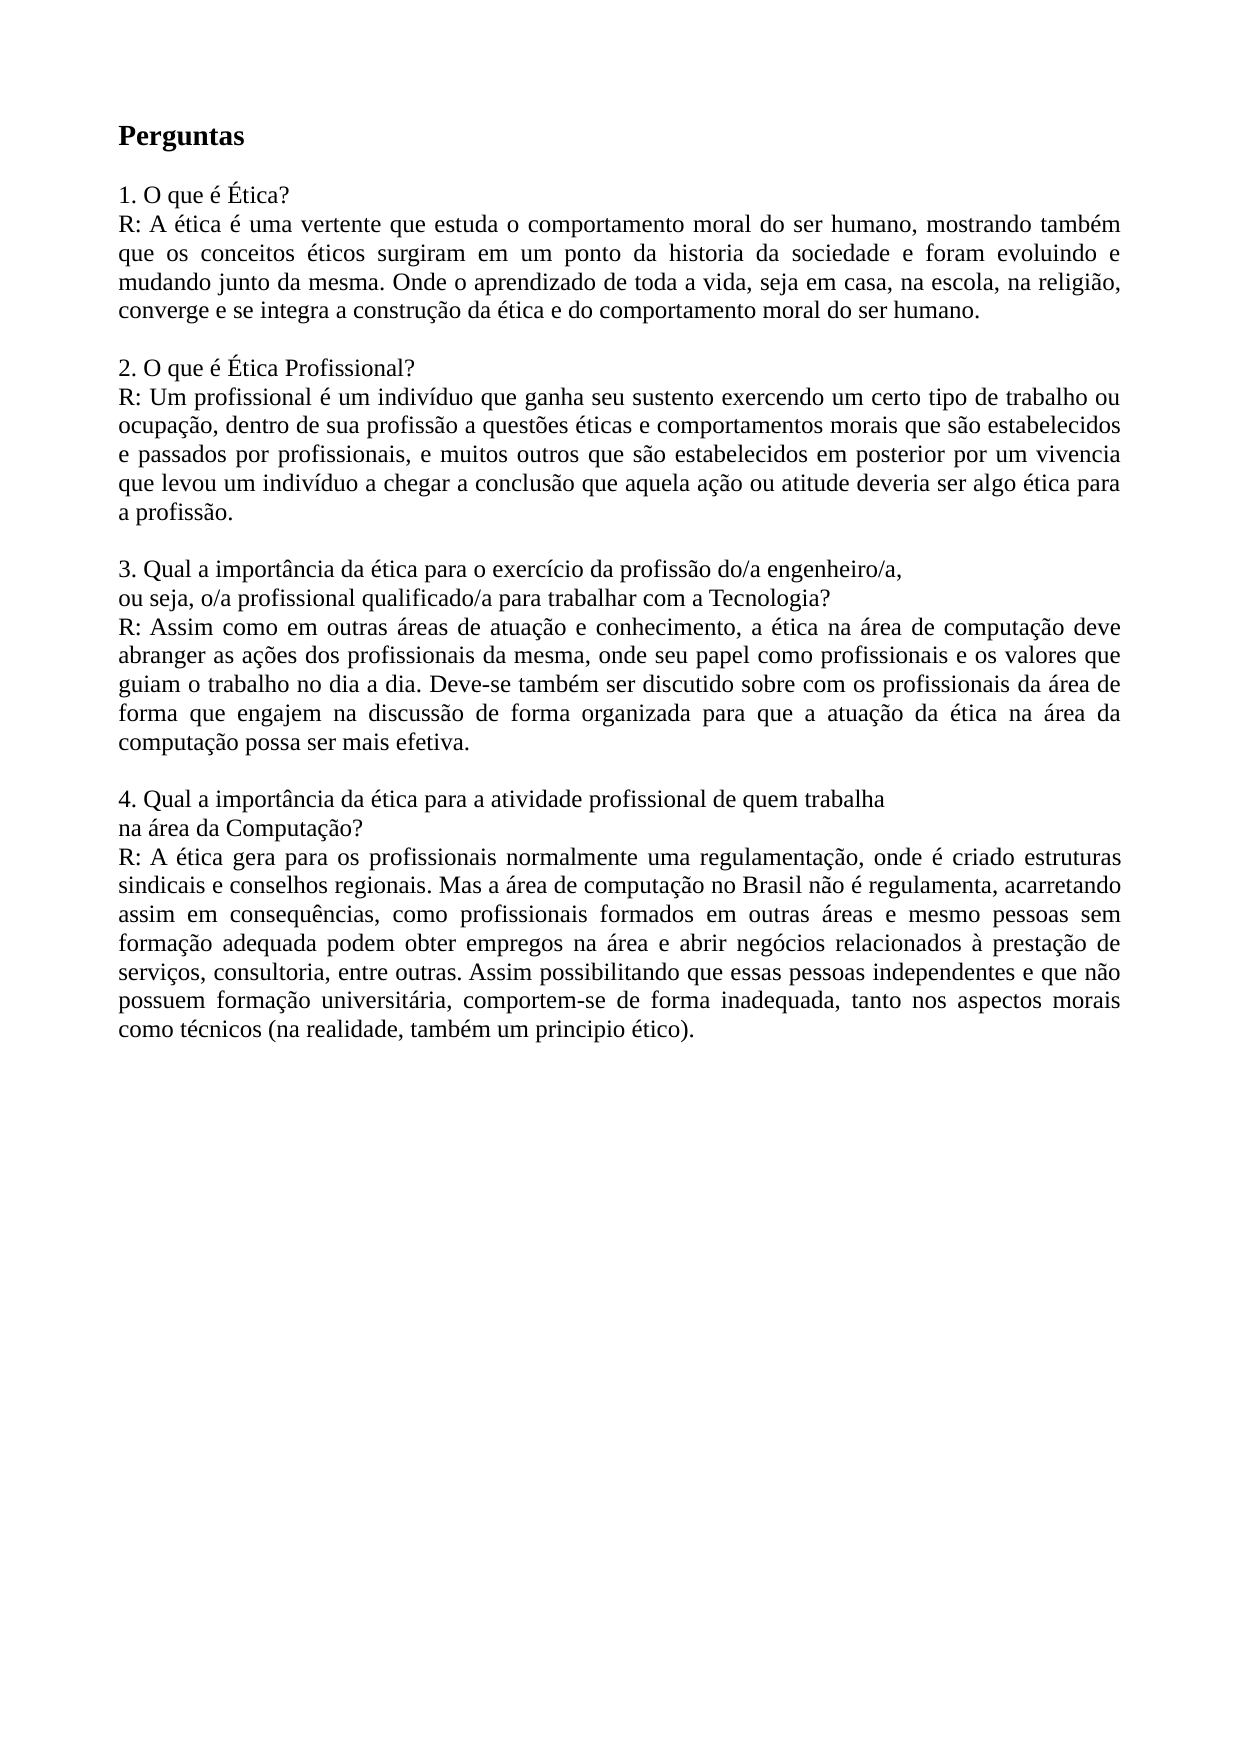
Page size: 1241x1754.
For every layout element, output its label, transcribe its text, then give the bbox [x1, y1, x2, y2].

text R: A ética é uma vertente que estuda o comportamento moral do ser humano, mostrando também que os conceitos éticos surgiram em um ponto da historia da sociedade e foram evoluindo e mudando junto da mesma. Onde o aprendizado de toda a vida, seja em casa, na escola, na religião, converge e se integra a construção da ética e do comportamento moral do ser humano. [118, 209, 1122, 324]
text R: A ética gera para os profissionais normalmente uma regulamentação, onde é criado estruturas sindicais e conselhos regionais. Mas a área de computação no Brasil não é regulamenta, acarretando assim em consequências, como profissionais formados em outras áreas e mesmo pessoas sem formação adequada podem obter empregos na área e abrir negócios relacionados à prestação de serviços, consultoria, entre outras. Assim possibilitando que essas pessoas independentes e que não possuem formação universitária, comportem-se de forma inadequada, tanto nos aspectos morais como técnicos (na realidade, também um principio ético). [118, 842, 1122, 1043]
text 4. Qual a importância da ética para a atividade profissional de quem trabalha [118, 784, 1122, 813]
text 3. Qual a importância da ética para o exercício da profissão do/a engenheiro/a, [118, 554, 1122, 583]
text Perguntas [118, 118, 1122, 152]
text R: Assim como em outras áreas de atuação e conhecimento, a ética na área de computação deve abranger as ações dos profissionais da mesma, onde seu papel como profissionais e os valores que guiam o trabalho no dia a dia. Deve-se também ser discutido sobre com os profissionais da área de forma que engajem na discussão de forma organizada para que a atuação da ética na área da computação possa ser mais efetiva. [118, 612, 1122, 755]
text 2. O que é Ética Profissional? [118, 353, 1122, 382]
text ou seja, o/a profissional qualificado/a para trabalhar com a Tecnologia? [118, 583, 1122, 612]
text R: Um profissional é um indivíduo que ganha seu sustento exercendo um certo tipo de trabalho ou ocupação, dentro de sua profissão a questões éticas e comportamentos morais que são estabelecidos e passados por profissionais, e muitos outros que são estabelecidos em posterior por um vivencia que levou um indivíduo a chegar a conclusão que aquela ação ou atitude deveria ser algo ética para a profissão. [118, 382, 1122, 525]
text na área da Computação? [118, 813, 1122, 842]
text 1. O que é Ética? [118, 180, 1122, 209]
